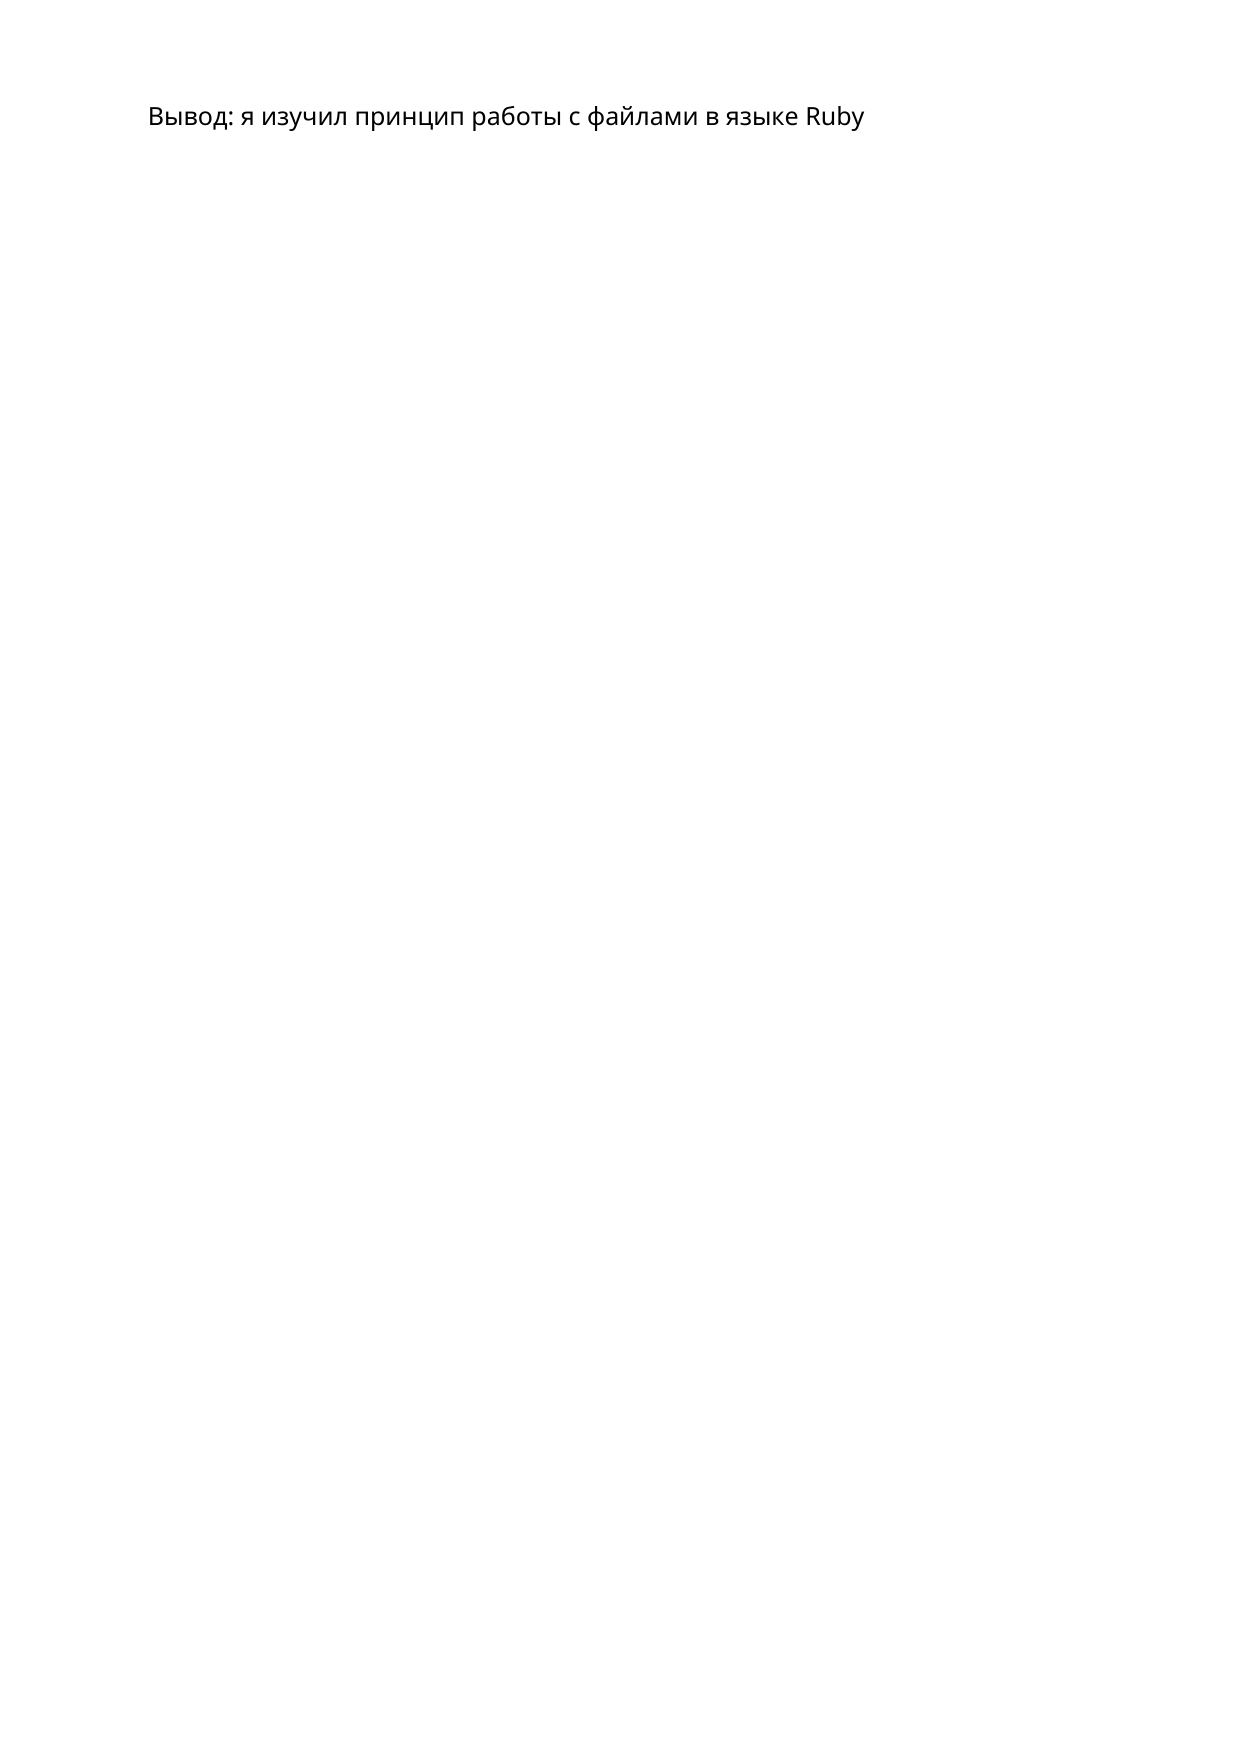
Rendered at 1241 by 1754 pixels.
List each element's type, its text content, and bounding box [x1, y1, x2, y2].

text Вывод: я изучил принцип работы с файлами в языке Ruby [148, 99, 1181, 133]
